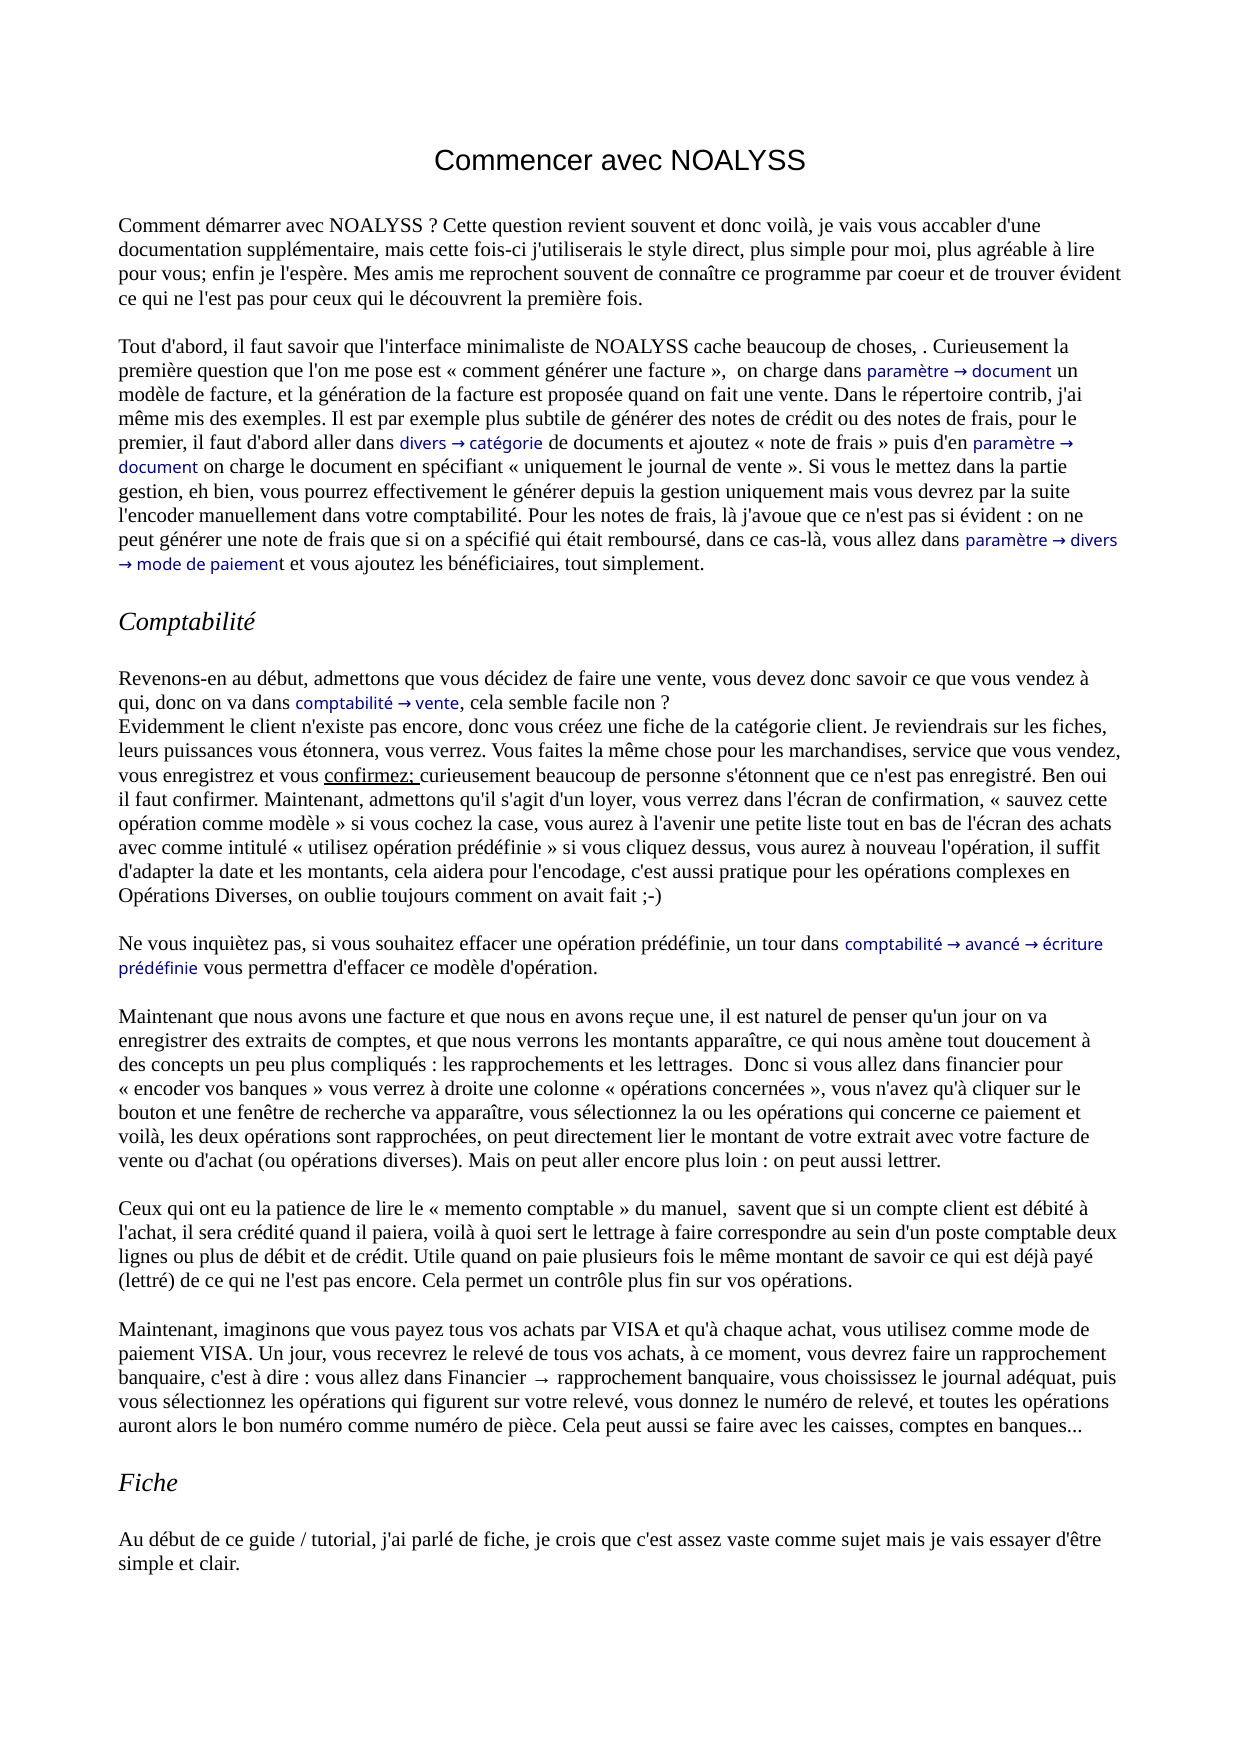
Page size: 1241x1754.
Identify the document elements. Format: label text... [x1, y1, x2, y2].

text Maintenant, imaginons que vous payez tous vos achats par VISA et qu'à chaque achat, vous utilisez comme mode de paiement VISA. Un jour, vous recevrez le relevé de tous vos achats, à ce moment, vous devrez faire un rapprochement banquaire, c'est à dire : vous allez dans Financier → rapprochement banquaire, vous choississez le journal adéquat, puis vous sélectionnez les opérations qui figurent sur votre relevé, vous donnez le numéro de relevé, et toutes les opérations auront alors le bon numéro comme numéro de pièce. Cela peut aussi se faire avec les caisses, comptes en banques... [118, 1317, 1122, 1437]
text Au début de ce guide / tutorial, j'ai parlé de fiche, je crois que c'est assez vaste comme sujet mais je vais essayer d'être simple et clair. [118, 1527, 1122, 1575]
text Revenons-en au début, admettons que vous décidez de faire une vente, vous devez donc savoir ce que vous vendez à qui, donc on va dans comptabilité → vente, cela semble facile non ? [118, 666, 1122, 714]
subtitle Commencer avec NOALYSS [118, 143, 1122, 177]
text Tout d'abord, il faut savoir que l'interface minimaliste de NOALYSS cache beaucoup de choses, . Curieusement la première question que l'on me pose est « comment générer une facture », on charge dans paramètre → document un modèle de facture, et la génération de la facture est proposée quand on fait une vente. Dans le répertoire contrib, j'ai même mis des exemples. Il est par exemple plus subtile de générer des notes de crédit ou des notes de frais, pour le premier, il faut d'abord aller dans divers → catégorie de documents et ajoutez « note de frais » puis d'en paramètre → document on charge le document en spécifiant « uniquement le journal de vente ». Si vous le mettez dans la partie gestion, eh bien, vous pourrez effectivement le générer depuis la gestion uniquement mais vous devrez par la suite l'encoder manuellement dans votre comptabilité. Pour les notes de frais, là j'avoue que ce n'est pas si évident : on ne peut générer une note de frais que si on a spécifié qui était remboursé, dans ce cas-là, vous allez dans paramètre → divers → mode de paiement et vous ajoutez les bénéficiaires, tout simplement. [118, 333, 1122, 576]
text Ceux qui ont eu la patience de lire le « memento comptable » du manuel, savent que si un compte client est débité à l'achat, il sera crédité quand il paiera, voilà à quoi sert le lettrage à faire correspondre au sein d'un poste comptable deux lignes ou plus de débit et de crédit. Utile quand on paie plusieurs fois le même montant de savoir ce qui est déjà payé (lettré) de ce qui ne l'est pas encore. Cela permet un contrôle plus fin sur vos opérations. [118, 1196, 1122, 1292]
subtitle Comptabilité [118, 606, 1122, 636]
subtitle Fiche [118, 1467, 1122, 1497]
text Maintenant que nous avons une facture et que nous en avons reçue une, il est naturel de penser qu'un jour on va enregistrer des extraits de comptes, et que nous verrons les montants apparaître, ce qui nous amène tout doucement à des concepts un peu plus compliqués : les rapprochements et les lettrages. Donc si vous allez dans financier pour « encoder vos banques » vous verrez à droite une colonne « opérations concernées », vous n'avez qu'à cliquer sur le bouton et une fenêtre de recherche va apparaître, vous sélectionnez la ou les opérations qui concerne ce paiement et voilà, les deux opérations sont rapprochées, on peut directement lier le montant de votre extrait avec votre facture de vente ou d'achat (ou opérations diverses). Mais on peut aller encore plus loin : on peut aussi lettrer. [118, 1004, 1122, 1172]
text Evidemment le client n'existe pas encore, donc vous créez une fiche de la catégorie client. Je reviendrais sur les fiches, leurs puissances vous étonnera, vous verrez. Vous faites la même chose pour les marchandises, service que vous vendez, vous enregistrez et vous confirmez; curieusement beaucoup de personne s'étonnent que ce n'est pas enregistré. Ben oui il faut confirmer. Maintenant, admettons qu'il s'agit d'un loyer, vous verrez dans l'écran de confirmation, « sauvez cette opération comme modèle » si vous cochez la case, vous aurez à l'avenir une petite liste tout en bas de l'écran des achats avec comme intitulé « utilisez opération prédéfinie » si vous cliquez dessus, vous aurez à nouveau l'opération, il suffit d'adapter la date et les montants, cela aidera pour l'encodage, c'est aussi pratique pour les opérations complexes en Opérations Diverses, on oublie toujours comment on avait fait ;-) [118, 714, 1122, 907]
text Ne vous inquiètez pas, si vous souhaitez effacer une opération prédéfinie, un tour dans comptabilité → avancé → écriture prédéfinie vous permettra d'effacer ce modèle d'opération. [118, 931, 1122, 980]
text Comment démarrer avec NOALYSS ? Cette question revient souvent et donc voilà, je vais vous accabler d'une documentation supplémentaire, mais cette fois-ci j'utiliserais le style direct, plus simple pour moi, plus agréable à lire pour vous; enfin je l'espère. Mes amis me reprochent souvent de connaître ce programme par coeur et de trouver évident ce qui ne l'est pas pour ceux qui le découvrent la première fois. [118, 213, 1122, 309]
